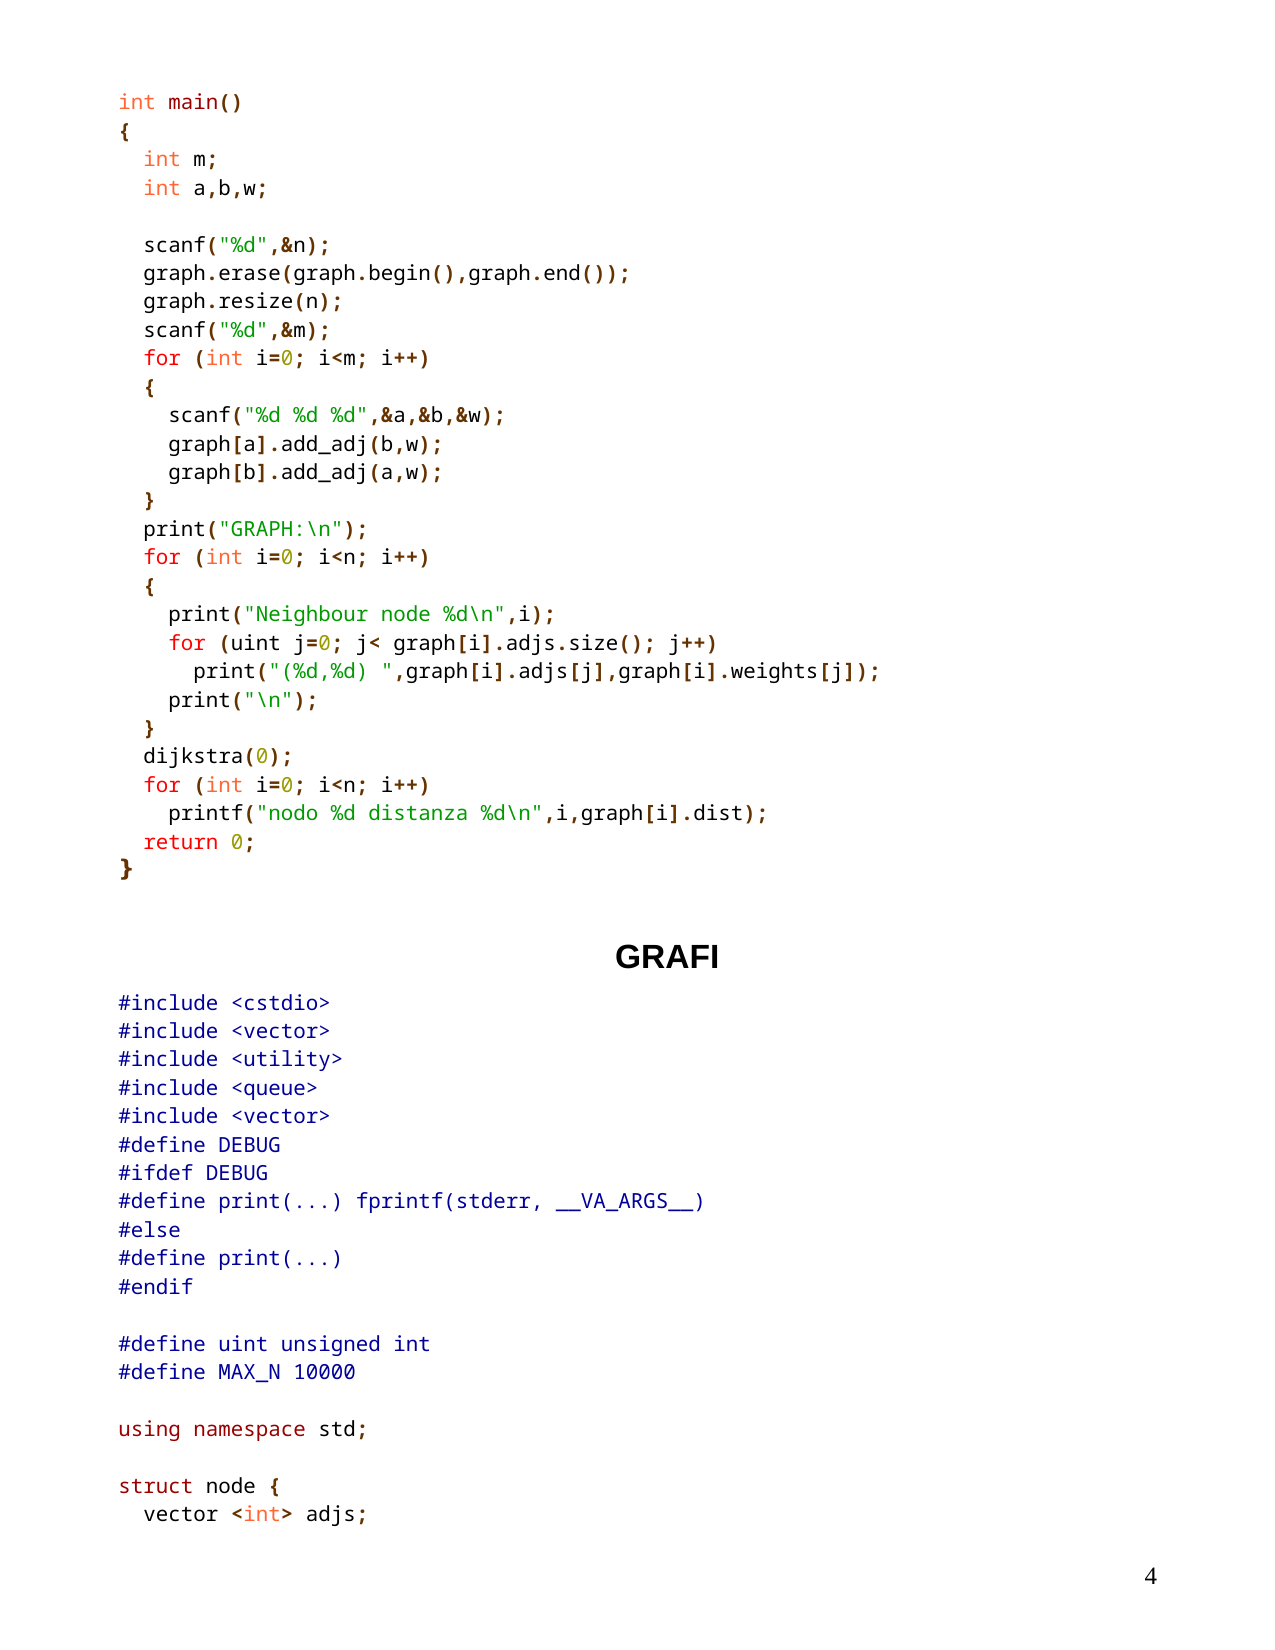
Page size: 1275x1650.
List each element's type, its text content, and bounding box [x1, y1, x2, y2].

text #include <vector> [118, 1016, 1216, 1044]
text graph.resize(n); [118, 287, 1216, 315]
text #define uint unsigned int [118, 1329, 1216, 1357]
text int a,b,w; [118, 173, 1216, 201]
text #ifdef DEBUG [118, 1158, 1216, 1187]
text { [118, 372, 1216, 400]
text scanf("%d",&n); [118, 230, 1216, 258]
text dijkstra(0); [118, 742, 1216, 770]
text #include <vector> [118, 1101, 1216, 1130]
text print("Neighbour node %d\n",i); [118, 599, 1216, 628]
text graph[b].add_adj(a,w); [118, 457, 1216, 486]
text for (uint j=0; j< graph[i].adjs.size(); j++) [118, 628, 1216, 656]
text printf("nodo %d distanza %d\n",i,graph[i].dist); [118, 798, 1216, 827]
text #define print(...) [118, 1243, 1216, 1272]
text for (int i=0; i<n; i++) [118, 770, 1216, 798]
text #include <utility> [118, 1044, 1216, 1073]
text } [118, 486, 1216, 514]
text for (int i=0; i<m; i++) [118, 343, 1216, 372]
text int m; [118, 144, 1216, 173]
text int main() [118, 87, 1216, 116]
text { [118, 571, 1216, 599]
text #include <cstdio> [118, 988, 1216, 1016]
text print("\n"); [118, 685, 1216, 713]
text graph[a].add_adj(b,w); [118, 429, 1216, 457]
text scanf("%d",&m); [118, 315, 1216, 343]
text print("GRAPH:\n"); [118, 514, 1216, 542]
text #define DEBUG [118, 1130, 1216, 1158]
text #define print(...) fprintf(stderr, __VA_ARGS__) [118, 1187, 1216, 1215]
text #define MAX_N 10000 [118, 1357, 1216, 1386]
text { [118, 116, 1216, 144]
text #include <queue> [118, 1073, 1216, 1101]
subtitle GRAFI [118, 936, 1216, 975]
text scanf("%d %d %d",&a,&b,&w); [118, 400, 1216, 429]
text using namespace std; [118, 1414, 1216, 1443]
text for (int i=0; i<n; i++) [118, 542, 1216, 571]
text } [118, 855, 1216, 882]
text #endif [118, 1272, 1216, 1300]
text vector <int> adjs; [118, 1499, 1216, 1528]
text struct node { [118, 1471, 1216, 1499]
text #else [118, 1215, 1216, 1243]
text graph.erase(graph.begin(),graph.end()); [118, 258, 1216, 287]
text return 0; [118, 827, 1216, 855]
text } [118, 713, 1216, 742]
text print("(%d,%d) ",graph[i].adjs[j],graph[i].weights[j]); [118, 656, 1216, 685]
